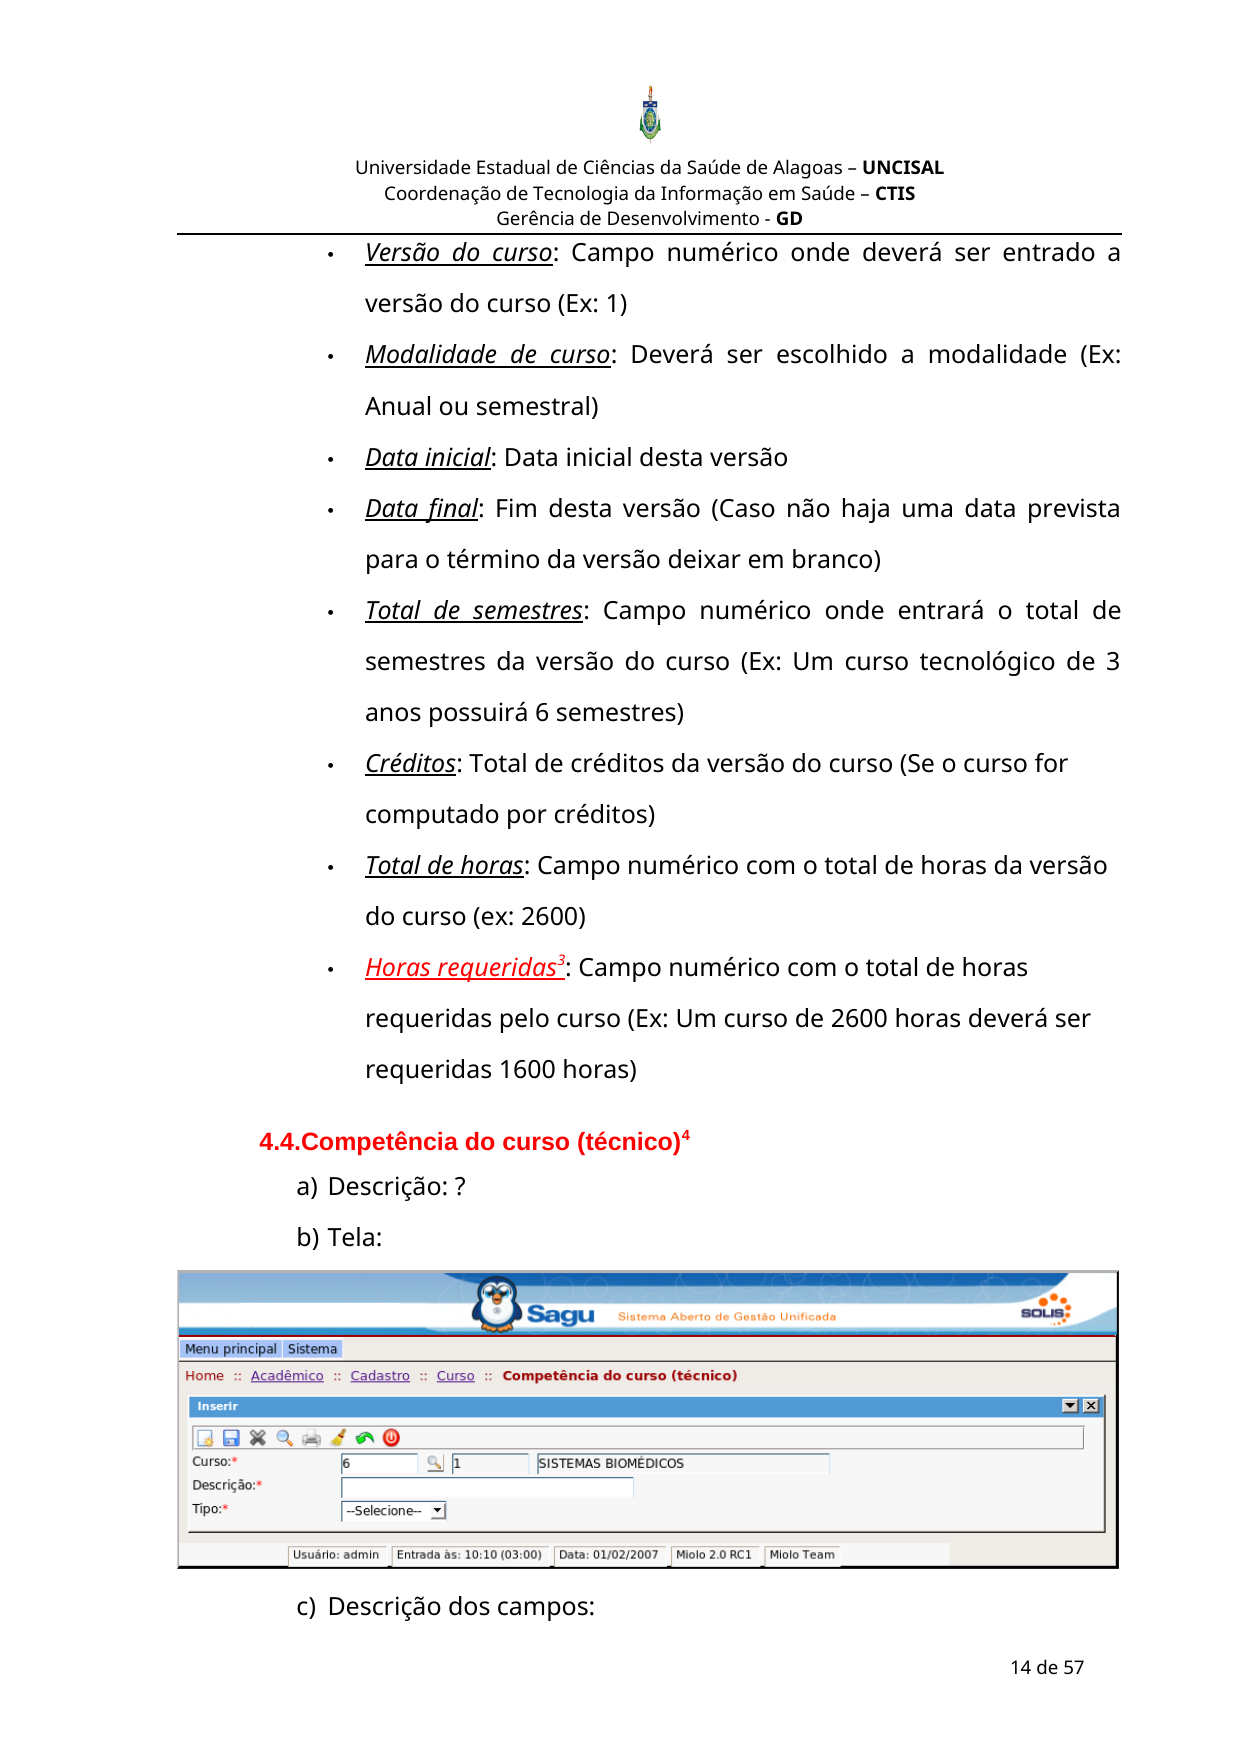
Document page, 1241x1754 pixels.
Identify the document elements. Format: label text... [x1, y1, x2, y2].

list Créditos: Total de créditos da versão do curso (Se o curso for computado por créditos) [327, 746, 1122, 831]
list Total de semestres: Campo numérico onde entrará o total de semestres da versão do curso (Ex: Um curso tecnológico de 3 anos possuirá 6 semestres) [327, 592, 1122, 728]
list Descrição dos campos: [290, 1572, 1122, 1622]
picture [177, 1270, 1122, 1572]
list Data final: Fim desta versão (Caso não haja uma data prevista para o término da versão deixar em branco) [327, 490, 1122, 575]
list Total de horas: Campo numérico com o total de horas da versão do curso (ex: 2600) [327, 848, 1122, 933]
list Data inicial: Data inicial desta versão [327, 439, 1122, 473]
subtitle Competência do curso (técnico)4 [252, 1128, 1122, 1156]
list Descrição: ? [290, 1168, 1122, 1202]
list Versão do curso: Campo numérico onde deverá ser entrado a versão do curso (Ex: 1) [327, 235, 1122, 320]
picture [638, 82, 662, 146]
list Modalidade de curso: Deverá ser escolhido a modalidade (Ex: Anual ou semestral) [327, 337, 1122, 422]
list Tela: [290, 1219, 1122, 1253]
list Horas requeridas3: Campo numérico com o total de horas requeridas pelo curso (Ex: Um curso de 2600 horas deverá ser requeridas 1600 horas) [327, 950, 1122, 1086]
